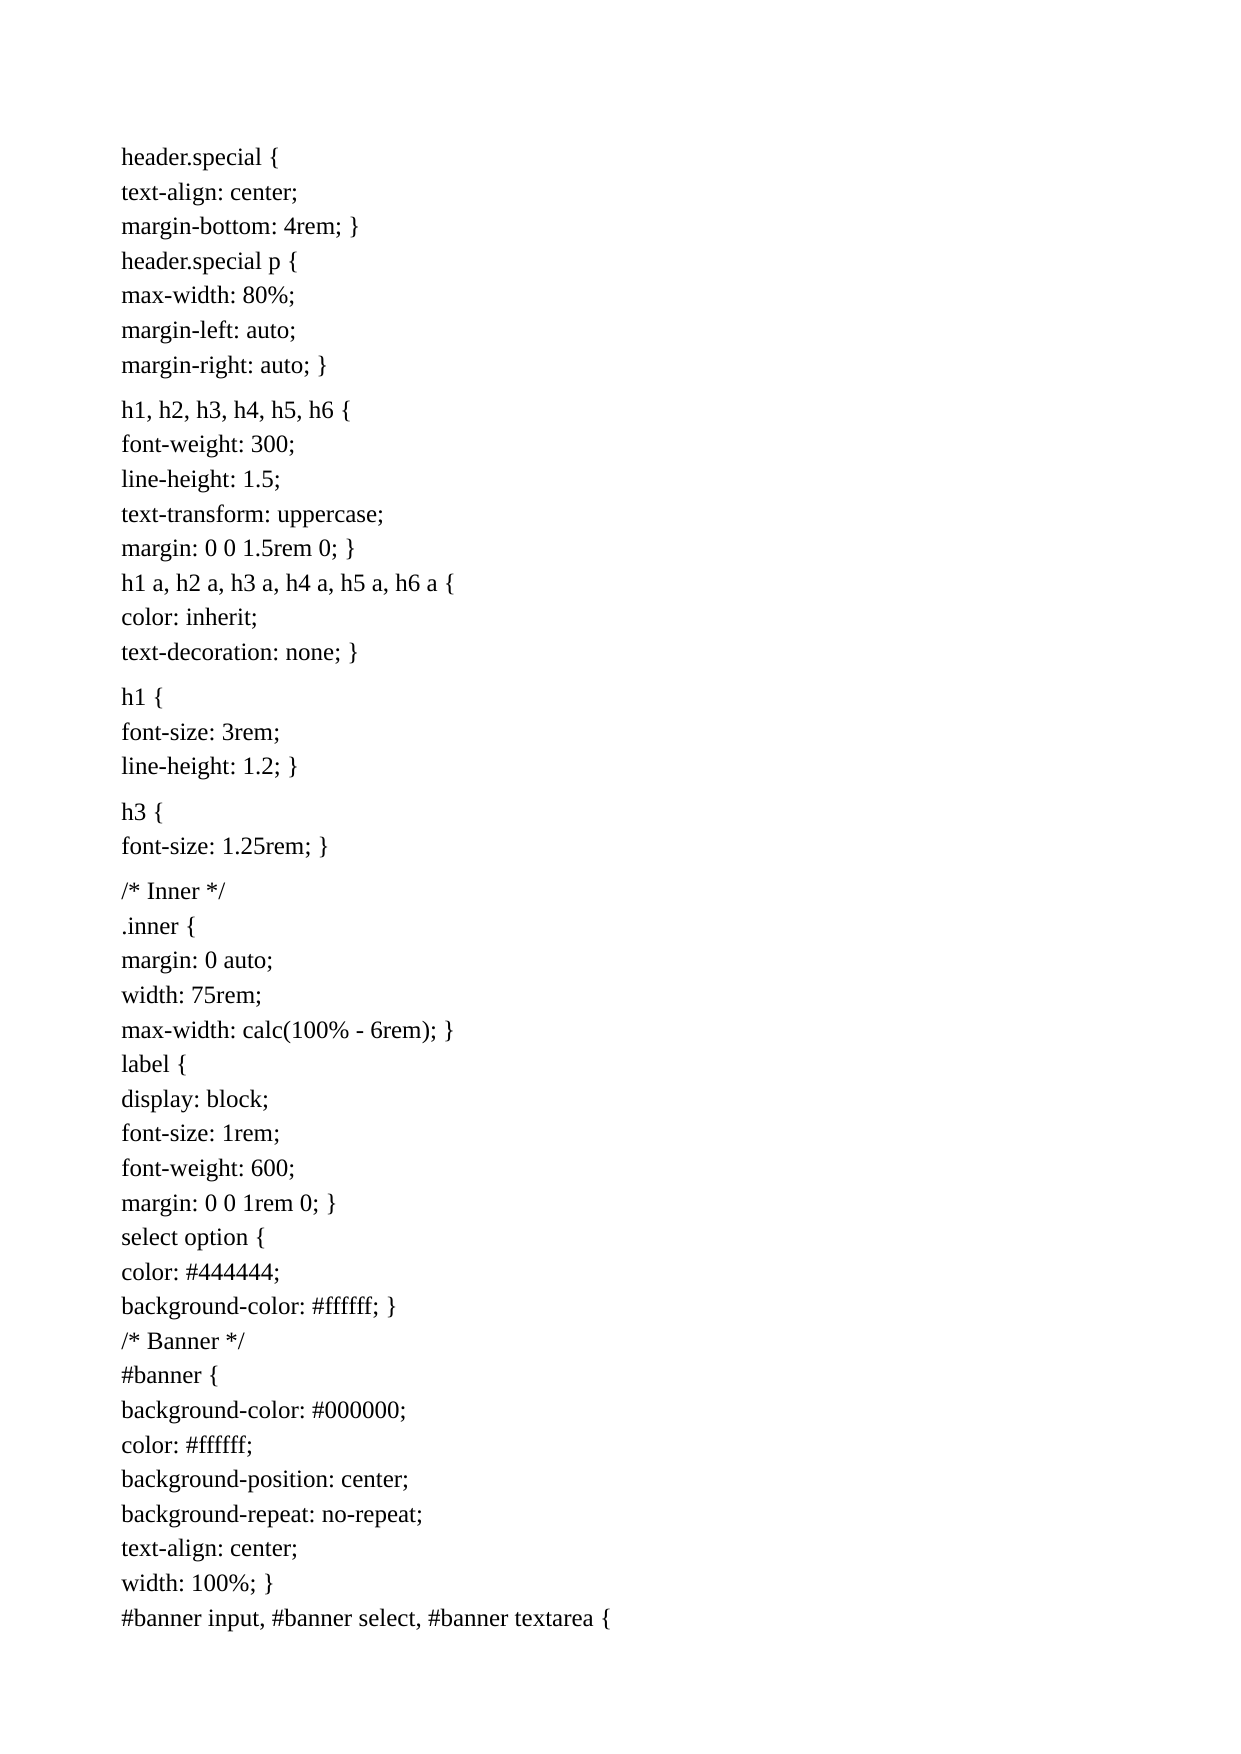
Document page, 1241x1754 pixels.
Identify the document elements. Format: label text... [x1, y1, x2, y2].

table_header font-size: 1rem; [118, 1116, 289, 1150]
table_header color: #ffffff; [118, 1427, 261, 1461]
table_header [118, 783, 136, 794]
table_header background-repeat: no-repeat; [118, 1496, 433, 1531]
table_header display: block; [118, 1081, 279, 1116]
table_header [118, 863, 136, 873]
table_header text-align: center; [118, 174, 307, 208]
table_header [118, 118, 136, 129]
table_header text-align: center; [118, 1531, 307, 1565]
table_header #banner input, #banner select, #banner textarea { [118, 1600, 621, 1634]
table_header label { [118, 1046, 200, 1081]
table_header /* Inner */ [118, 874, 238, 908]
table_header line-height: 1.2; } [118, 749, 311, 783]
table_header background-color: #ffffff; } [118, 1289, 407, 1323]
table_header margin-bottom: 4rem; } [118, 209, 370, 243]
table_header background-position: center; [118, 1461, 419, 1496]
table_header max-width: 80%; [118, 278, 306, 312]
table_header header.special p { [118, 243, 311, 278]
table_header width: 75rem; [118, 977, 271, 1012]
table_header [118, 381, 136, 392]
table_header [118, 129, 136, 139]
table_header h1 a, h2 a, h3 a, h4 a, h5 a, h6 a { [118, 565, 463, 599]
table_header color: #444444; [118, 1254, 291, 1288]
table_header h1 { [118, 679, 177, 714]
table_header margin-left: auto; [118, 312, 306, 347]
table_header width: 100%; } [118, 1565, 286, 1600]
table_header color: inherit; [118, 600, 267, 634]
table_header header.special { [118, 139, 292, 174]
table_header .inner { [118, 908, 209, 943]
table_header font-size: 3rem; [118, 714, 289, 748]
table_header text-transform: uppercase; [118, 496, 394, 530]
table_header [118, 669, 136, 679]
table_header font-size: 1.25rem; } [118, 828, 340, 863]
table_header #banner { [118, 1358, 232, 1392]
table_header margin: 0 0 1rem 0; } [118, 1185, 347, 1219]
table_header margin: 0 0 1.5rem 0; } [118, 530, 366, 565]
table_header margin-right: auto; } [118, 347, 339, 381]
table_header font-weight: 600; [118, 1150, 306, 1185]
table_header h1, h2, h3, h4, h5, h6 { [118, 392, 360, 427]
table_header select option { [118, 1219, 278, 1254]
table_header h3 { [118, 794, 177, 828]
table_header max-width: calc(100% - 6rem); } [118, 1012, 463, 1046]
table_header text-decoration: none; } [118, 634, 370, 669]
table_header font-weight: 300; [118, 427, 306, 461]
table_header background-color: #000000; [118, 1392, 417, 1427]
table_header line-height: 1.5; [118, 461, 291, 496]
table_header /* Banner */ [118, 1323, 258, 1358]
table_header margin: 0 auto; [118, 943, 282, 977]
